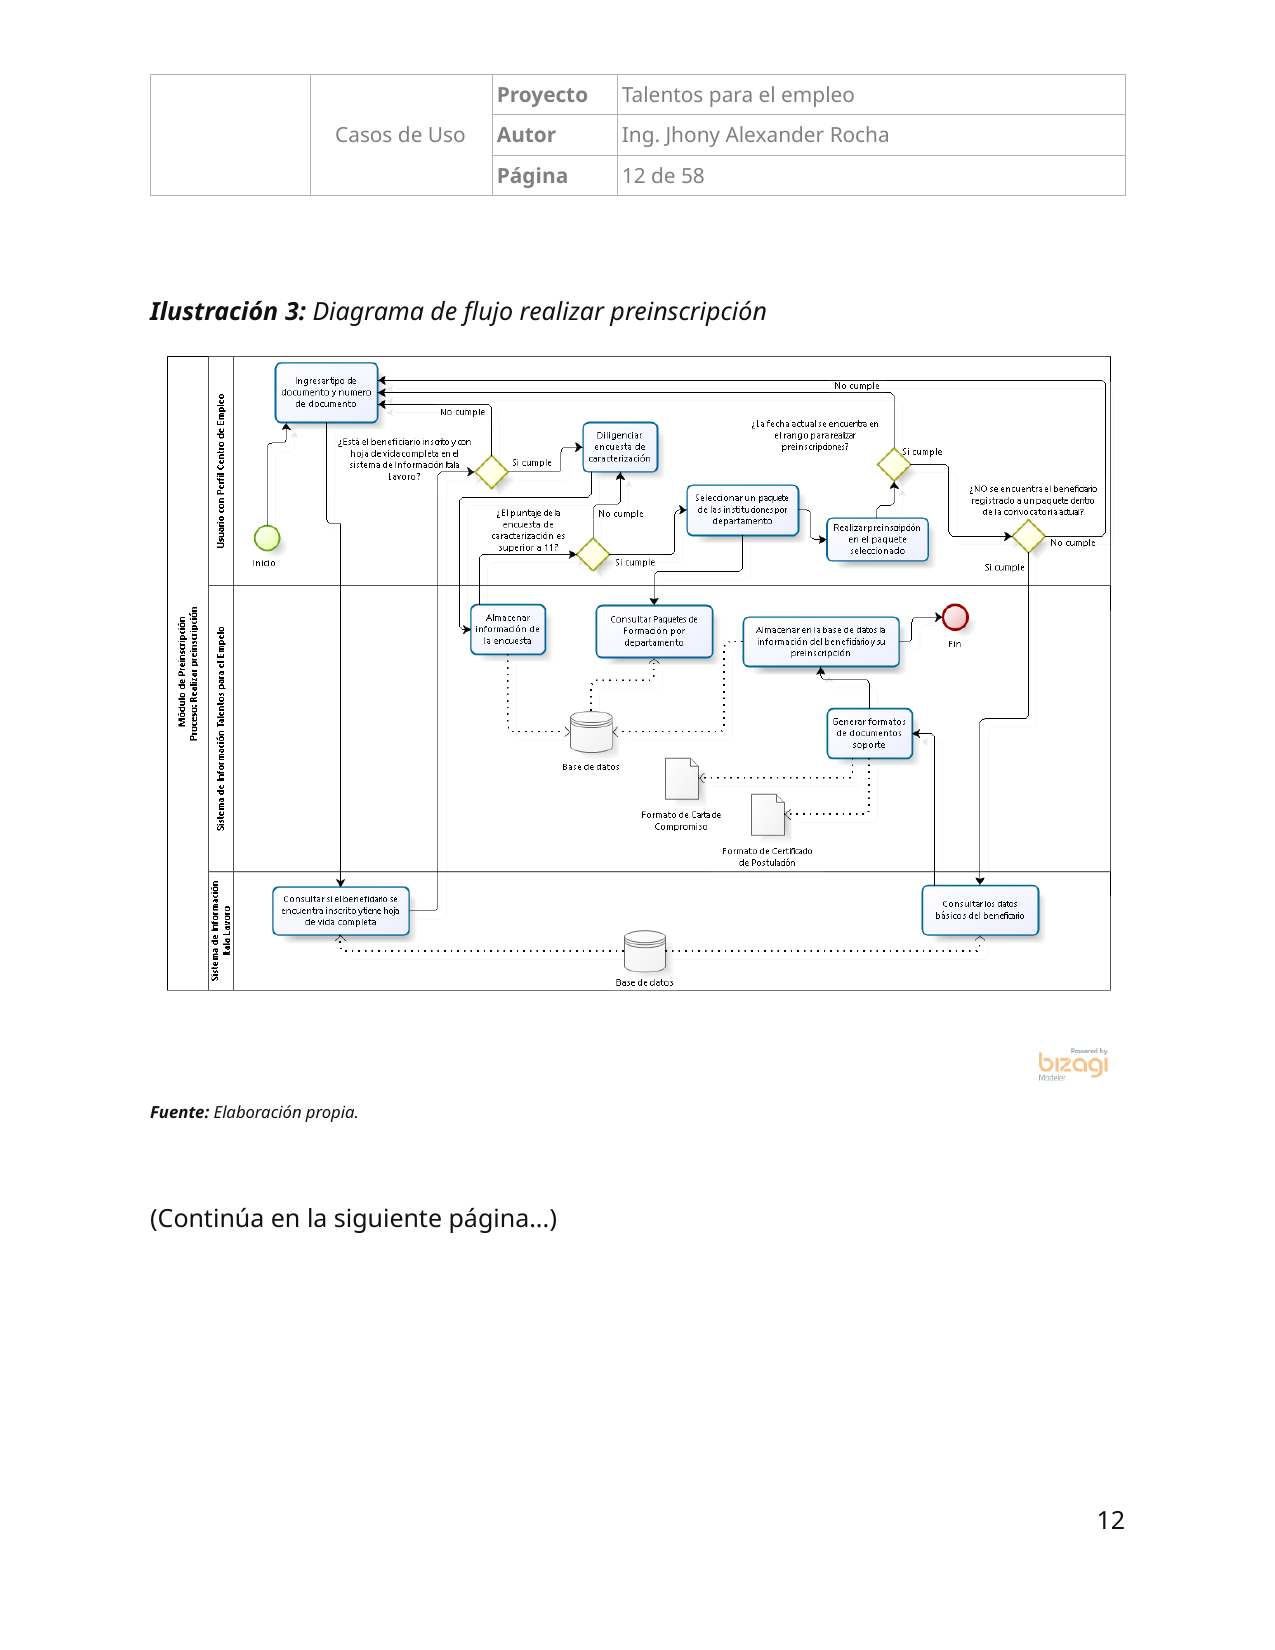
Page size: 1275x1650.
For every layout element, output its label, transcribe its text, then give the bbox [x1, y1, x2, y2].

picture [150, 339, 1125, 1090]
text (Continúa en la siguiente página...) [150, 1201, 1125, 1235]
text Fuente: Elaboración propia. [150, 1090, 1125, 1124]
text Ilustración 3: Diagrama de flujo realizar preinscripción [150, 293, 1125, 339]
